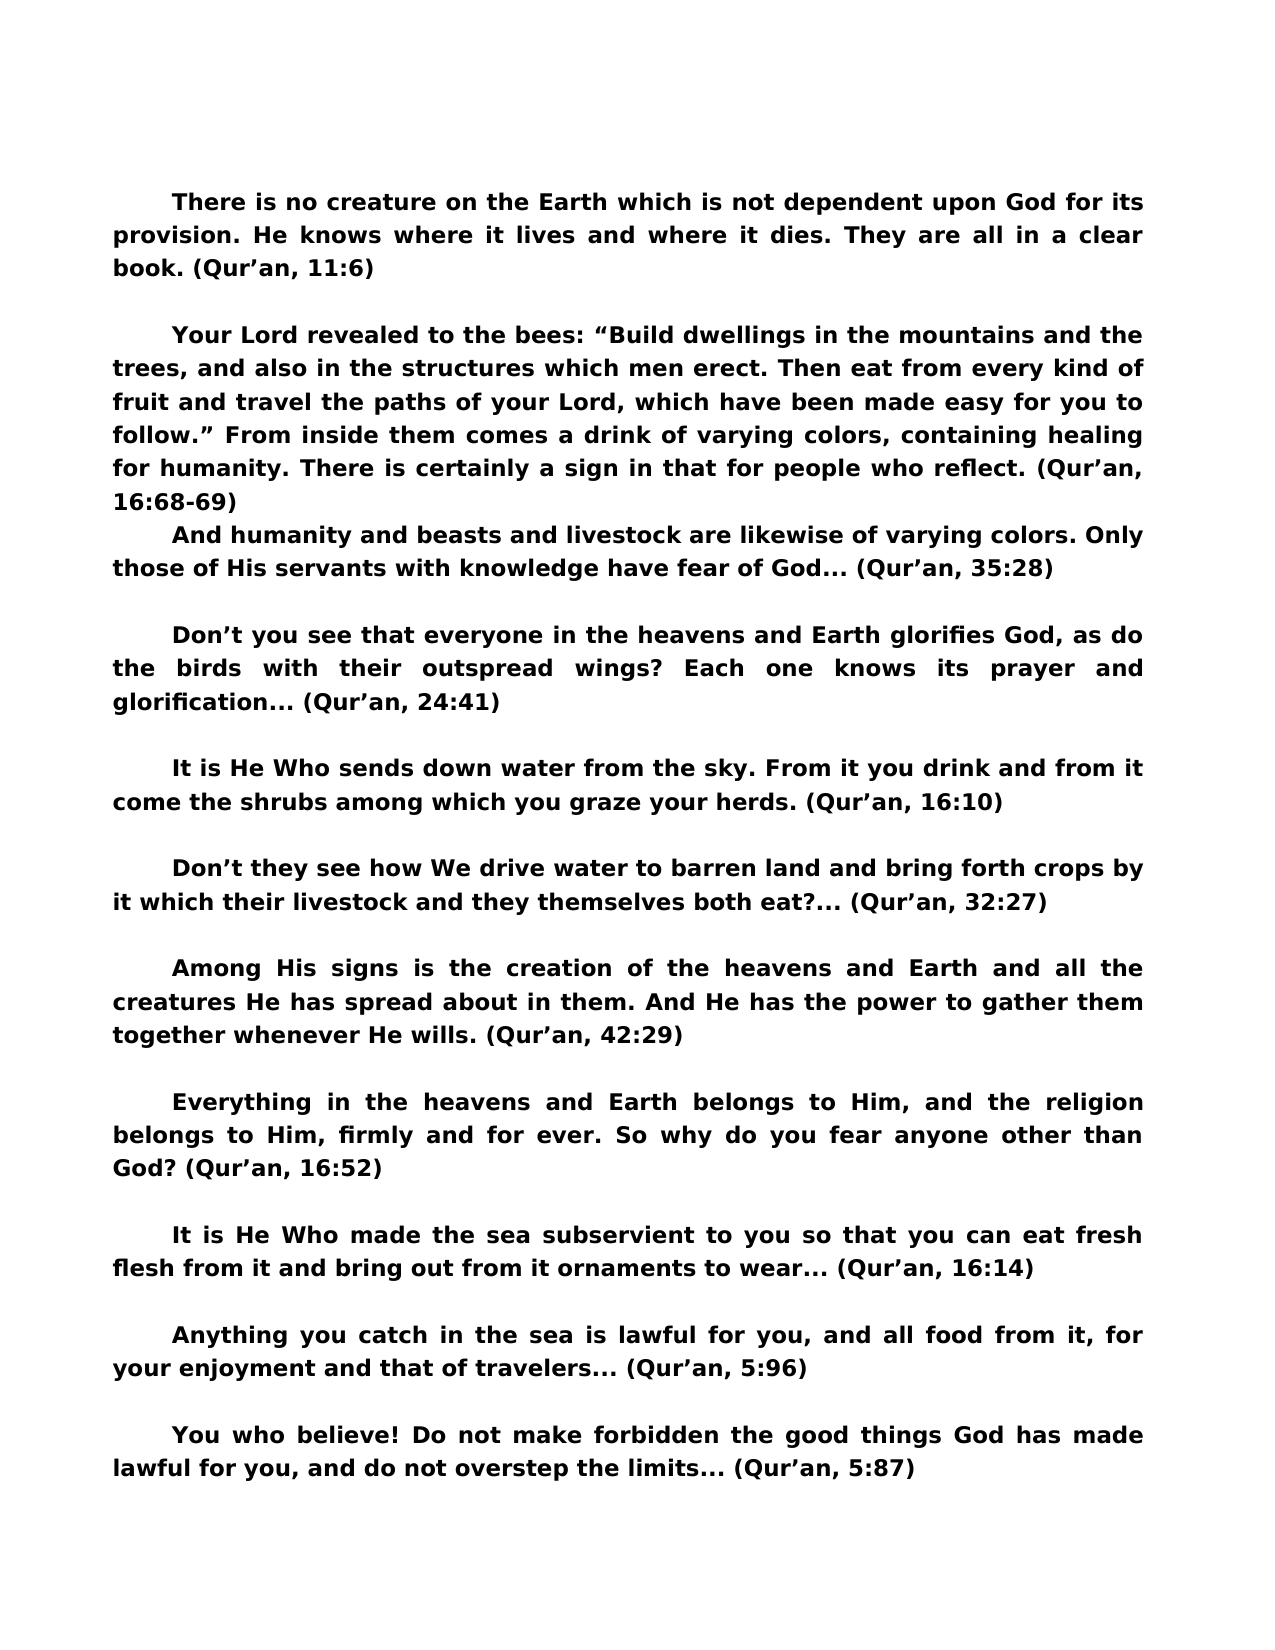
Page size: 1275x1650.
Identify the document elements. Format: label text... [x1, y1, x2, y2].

text It is He Who sends down water from the sky. From it you drink and from it come the shrubs among which you graze your herds. (Qur’an, 16:10) [112, 750, 1145, 817]
text Everything in the heavens and Earth belongs to Him, and the religion belongs to Him, firmly and for ever. So why do you fear anyone other than God? (Qur’an, 16:52) [112, 1083, 1145, 1183]
text Anything you catch in the sea is lawful for you, and all food from it, for your enjoyment and that of travelers... (Qur’an, 5:96) [112, 1317, 1145, 1383]
text And humanity and beasts and livestock are likewise of varying colors. Only those of His servants with knowledge have fear of God... (Qur’an, 35:28) [112, 517, 1145, 583]
text Among His signs is the creation of the heavens and Earth and all the creatures He has spread about in them. And He has the power to gather them together whenever He wills. (Qur’an, 42:29) [112, 950, 1145, 1050]
text Your Lord revealed to the bees: “Build dwellings in the mountains and the trees, and also in the structures which men erect. Then eat from every kind of fruit and travel the paths of your Lord, which have been made easy for you to follow.” From inside them comes a drink of varying colors, containing healing for humanity. There is certainly a sign in that for people who reflect. (Qur’an, 16:68-69) [112, 317, 1145, 517]
text You who believe! Do not make forbidden the good things God has made lawful for you, and do not overstep the limits... (Qur’an, 5:87) [112, 1417, 1145, 1483]
text There is no creature on the Earth which is not dependent upon God for its provision. He knows where it lives and where it dies. They are all in a clear book. (Qur’an, 11:6) [112, 183, 1145, 283]
text Don’t they see how We drive water to barren land and bring forth crops by it which their livestock and they themselves both eat?... (Qur’an, 32:27) [112, 850, 1145, 917]
text Don’t you see that everyone in the heavens and Earth glorifies God, as do the birds with their outspread wings? Each one knows its prayer and glorification... (Qur’an, 24:41) [112, 617, 1145, 717]
text It is He Who made the sea subservient to you so that you can eat fresh flesh from it and bring out from it ornaments to wear... (Qur’an, 16:14) [112, 1217, 1145, 1283]
